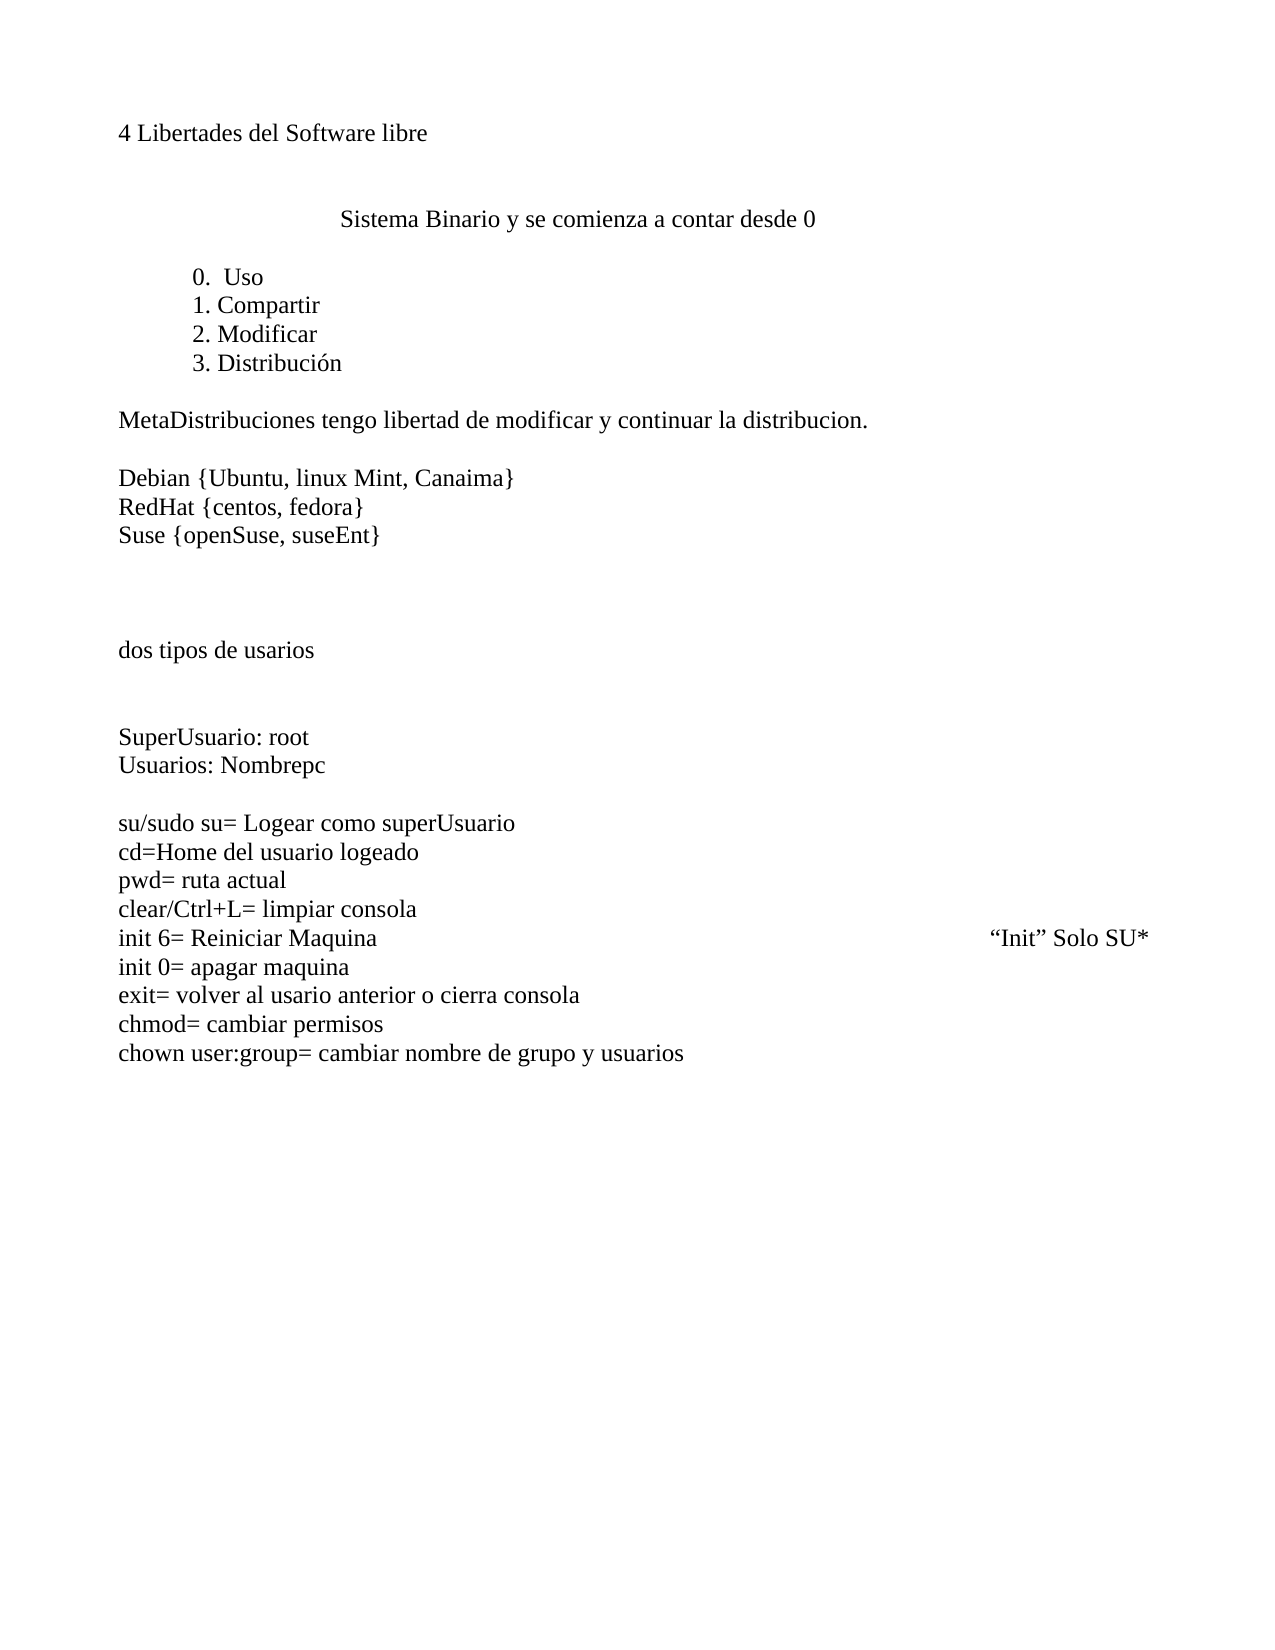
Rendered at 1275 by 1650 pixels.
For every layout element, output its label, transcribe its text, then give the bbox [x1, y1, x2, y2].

text init 0= apagar maquina [118, 952, 1157, 981]
text 1. Compartir [118, 291, 1157, 319]
text chown user:group= cambiar nombre de grupo y usuarios [118, 1038, 1157, 1067]
text SuperUsuario: root [118, 722, 1157, 751]
text exit= volver al usario anterior o cierra consola [118, 981, 1157, 1009]
text 0. Uso [118, 262, 1157, 291]
text init 6= Reiniciar Maquina “Init” Solo SU* [118, 923, 1157, 952]
text 4 Libertades del Software libre [118, 118, 1157, 147]
text cd=Home del usuario logeado [118, 837, 1157, 866]
text Usuarios: Nombrepc [118, 751, 1157, 779]
text pwd= ruta actual [118, 866, 1157, 894]
text 3. Distribución [118, 348, 1157, 377]
text Sistema Binario y se comienza a contar desde 0 [118, 204, 1157, 233]
text MetaDistribuciones tengo libertad de modificar y continuar la distribucion. [118, 406, 1157, 434]
text dos tipos de usarios [118, 636, 1157, 664]
text clear/Ctrl+L= limpiar consola [118, 894, 1157, 923]
text RedHat {centos, fedora} [118, 492, 1157, 521]
text su/sudo su= Logear como superUsuario [118, 808, 1157, 837]
text chmod= cambiar permisos [118, 1009, 1157, 1038]
text 2. Modificar [118, 319, 1157, 348]
text Debian {Ubuntu, linux Mint, Canaima} [118, 463, 1157, 492]
text Suse {openSuse, suseEnt} [118, 521, 1157, 549]
